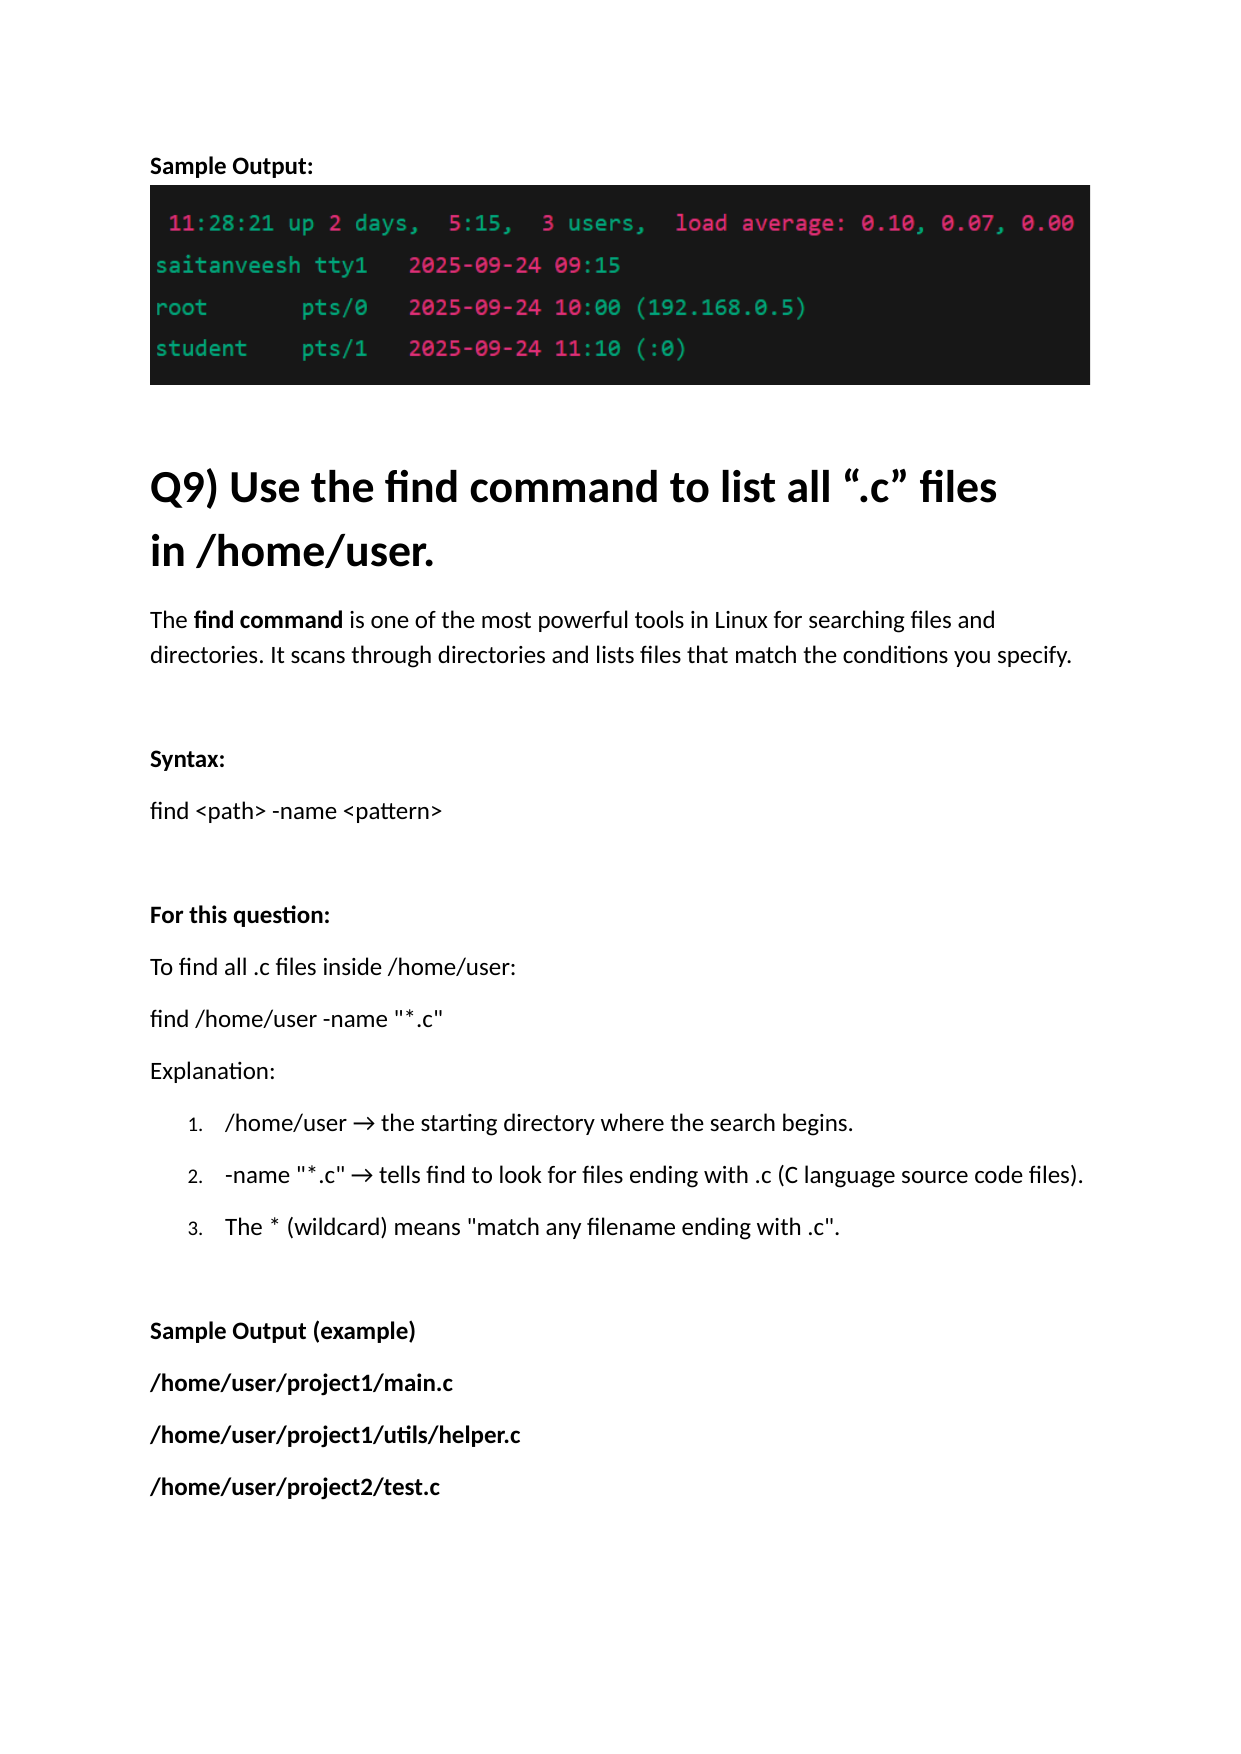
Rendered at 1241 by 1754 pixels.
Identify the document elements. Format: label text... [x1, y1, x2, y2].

text Sample Output (example) [150, 1315, 1090, 1345]
text Syntax: [150, 743, 1090, 774]
text Explanation: [150, 1055, 1090, 1086]
list The * (wildcard) means "match any filename ending with .c". [187, 1211, 1090, 1241]
text Q9) Use the find command to list all “.c” files in /home/user. [150, 458, 1090, 578]
text find /home/user -name "*.c" [150, 1003, 1090, 1033]
list -name "*.c" → tells find to look for files ending with .c (C language source code files). [187, 1159, 1090, 1189]
text find <path> -name <pattern> [150, 795, 1090, 826]
text For this question: [150, 899, 1090, 929]
text /home/user/project2/test.c [150, 1471, 1090, 1501]
picture [150, 185, 1091, 385]
text To find all .c files inside /home/user: [150, 951, 1090, 982]
text /home/user/project1/main.c [150, 1367, 1090, 1397]
list /home/user → the starting directory where the search begins. [187, 1107, 1090, 1137]
text Sample Output: [150, 150, 1090, 185]
text The find command is one of the most powerful tools in Linux for searching files and directories. It scans through directories and lists files that match the conditions you specify. [150, 604, 1090, 670]
text /home/user/project1/utils/helper.c [150, 1419, 1090, 1449]
